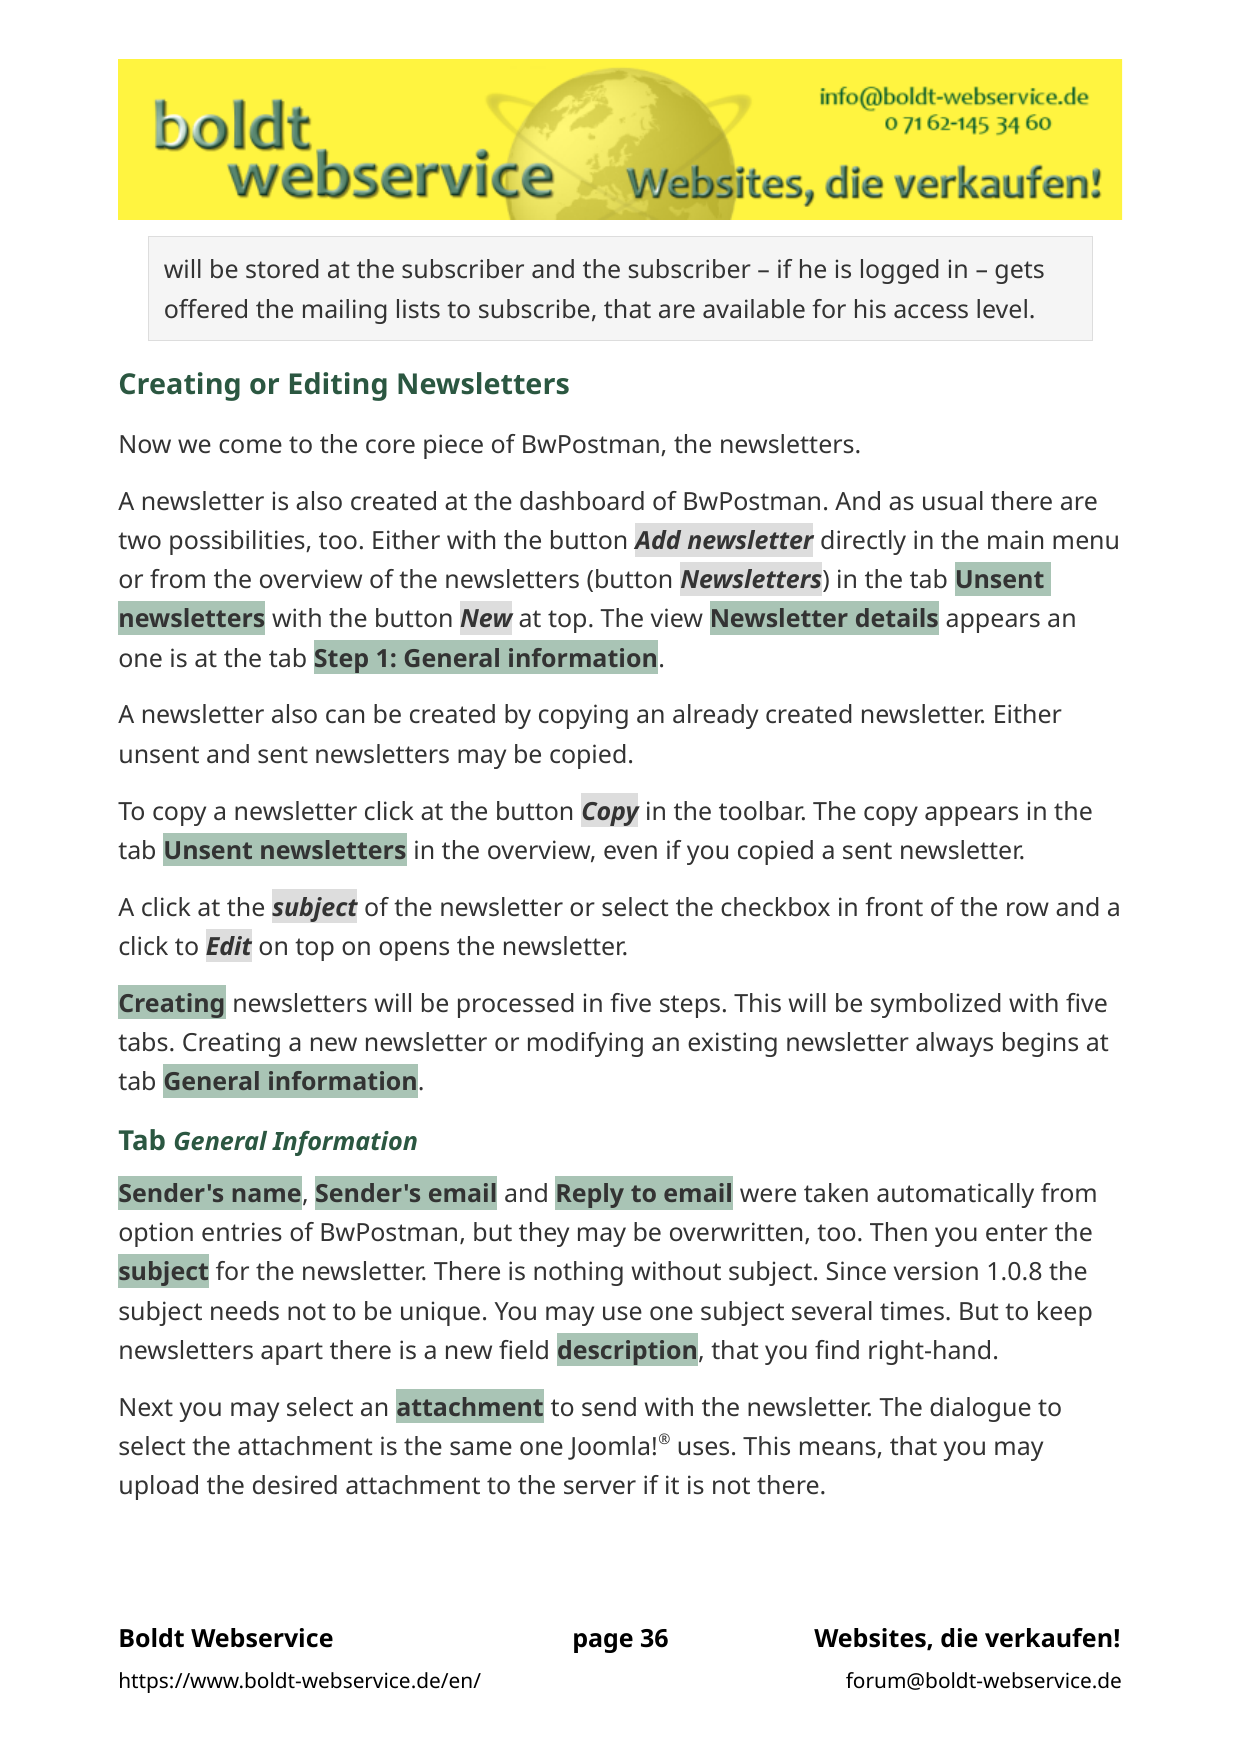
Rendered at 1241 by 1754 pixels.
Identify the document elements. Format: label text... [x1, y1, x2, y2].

text will be stored at the subscriber and the subscriber – if he is logged in – gets offered the mailing lists to subscribe, that are available for his access level. [149, 237, 1092, 340]
subtitle Tab General Information [118, 1121, 1122, 1158]
picture [118, 59, 1123, 220]
text Now we come to the core piece of BwPostman, the newsletters. [118, 427, 1122, 461]
text Next you may select an attachment to send with the newsletter. The dialogue to select the attachment is the same one Joomla!® uses. This means, that you may upload the desired attachment to the server if it is not there. [118, 1389, 1122, 1502]
text A click at the subject of the newsletter or select the checkbox in front of the row and a click to Edit on top on opens the newsletter. [118, 889, 1122, 962]
text Sender's name, Sender's email and Reply to email were taken automatically from option entries of BwPostman, but they may be overwritten, too. Then you enter the subject for the newsletter. There is nothing without subject. Since version 1.0.8 the subject needs not to be unique. You may use one subject several times. But to keep newsletters apart there is a new field description, that you find right-hand. [118, 1176, 1122, 1366]
text A newsletter also can be created by copying an already created newsletter. Either unsent and sent newsletters may be copied. [118, 697, 1122, 770]
subtitle Creating or Editing Newsletters [118, 364, 1122, 403]
text A newsletter is also created at the dashboard of BwPostman. And as usual there are two possibilities, too. Either with the button Add newsletter directly in the main menu or from the overview of the newsletters (button Newsletters) in the tab Unsent newsletters with the button New at top. The view Newsletter details appears an one is at the tab Step 1: General information. [118, 484, 1122, 674]
text Creating newsletters will be processed in five steps. This will be symbolized with five tabs. Creating a new newsletter or modifying an existing newsletter always begins at tab General information. [118, 985, 1122, 1098]
text To copy a newsletter click at the button Copy in the toolbar. The copy appears in the tab Unsent newsletters in the overview, even if you copied a sent newsletter. [118, 793, 1122, 866]
